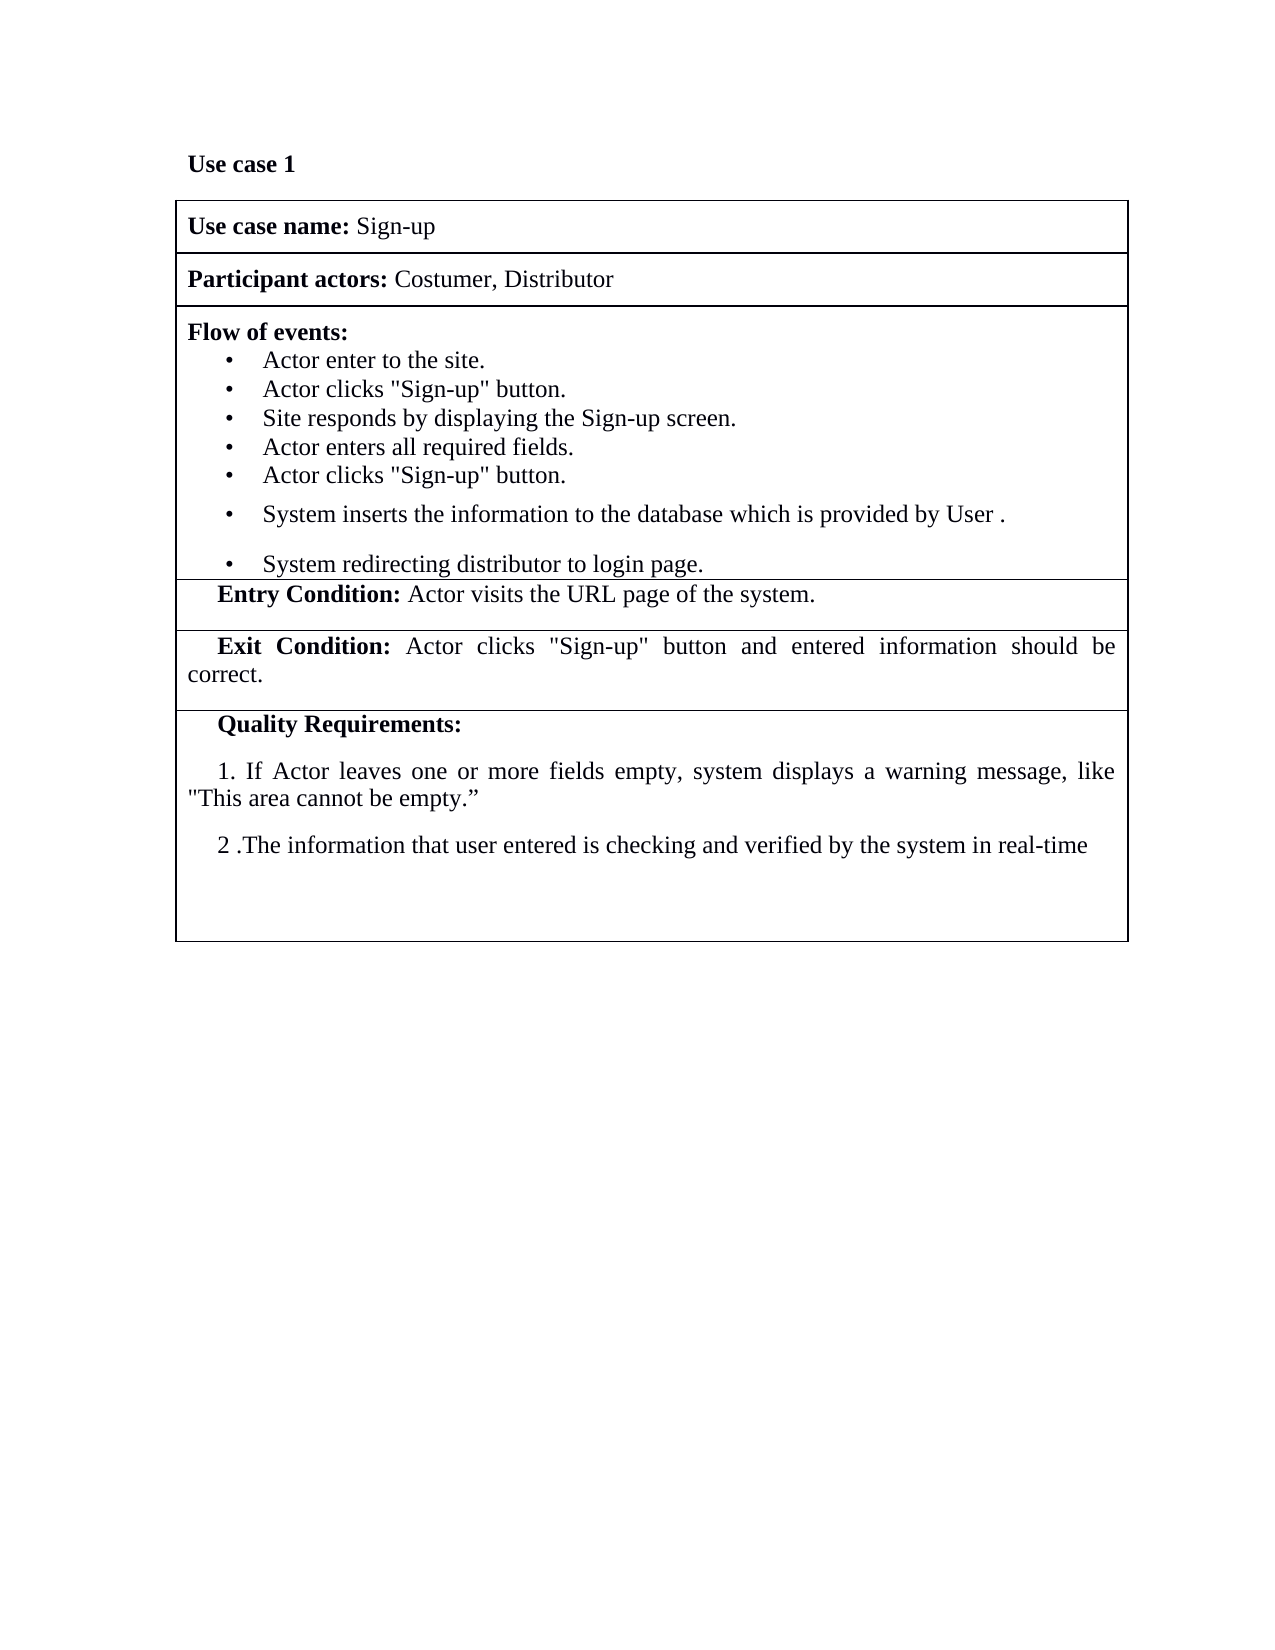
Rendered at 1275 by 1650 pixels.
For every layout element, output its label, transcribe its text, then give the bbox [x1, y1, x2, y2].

table_cell Participant actors: Costumer, Distributor [177, 254, 1127, 305]
table_cell Quality Requirements: 1. If Actor leaves one or more fields empty, system displays a warning message, like "This area cannot be empty.” 2 .The information that user entered is checking and verified by the system in real-time [177, 711, 1127, 941]
text Use case 1 [187, 150, 1087, 179]
table_cell Flow of events: Actor enter to the site. Actor clicks "Sign-up" button. Site responds by displaying the Sign-up screen. Actor enters all required fields. Actor clicks "Sign-up" button. System inserts the information to the database which is provided by User . System redirecting distributor to login page. [177, 307, 1127, 578]
table_cell Entry Condition: Actor visits the URL page of the system. [177, 580, 1127, 629]
table_header Use case name: Sign-up [177, 201, 1127, 252]
table_cell Exit Condition: Actor clicks "Sign-up" button and entered information should be correct. [177, 631, 1127, 709]
